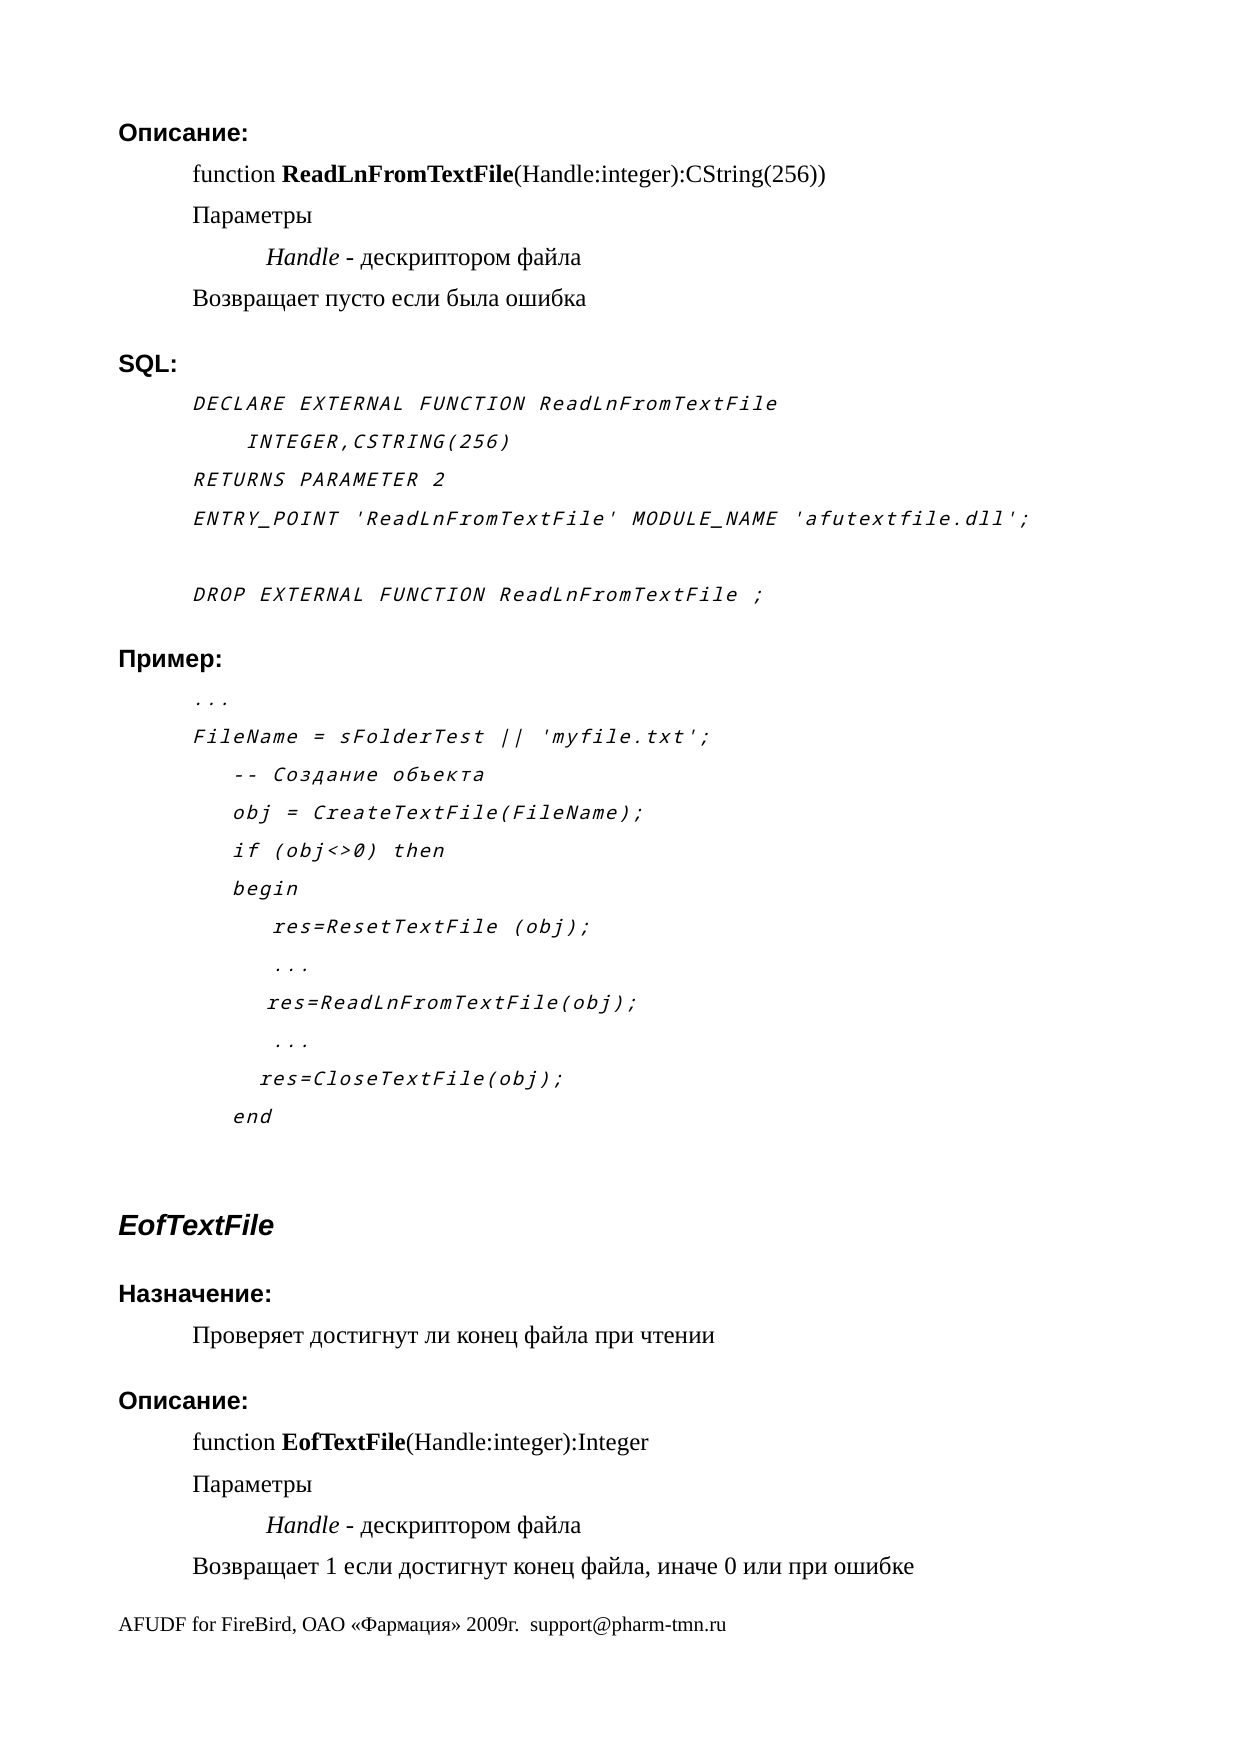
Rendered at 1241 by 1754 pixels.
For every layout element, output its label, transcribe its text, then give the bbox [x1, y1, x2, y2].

text FileName = sFolderTest || 'myfile.txt'; [192, 723, 1122, 749]
text function ReadLnFromTextFile(Handle:integer):CString(256)) [192, 159, 1122, 188]
text res=CloseTextFile(obj); [192, 1065, 1122, 1091]
subtitle Пример: [118, 644, 1122, 673]
text Handle - дескриптором файла [192, 242, 1122, 271]
text ... [192, 685, 1122, 711]
text Проверяет достигнут ли конец файла при чтении [192, 1320, 1122, 1349]
text Возвращает 1 если достигнут конец файла, иначе 0 или при ошибке [192, 1551, 1122, 1580]
subtitle Описание: [118, 118, 1122, 147]
text function EofTextFile(Handle:integer):Integer [192, 1427, 1122, 1456]
text Параметры [192, 201, 1122, 229]
text -- Создание объекта [192, 761, 1122, 787]
text DECLARE EXTERNAL FUNCTION ReadLnFromTextFile [192, 391, 1122, 416]
text ENTRY_POINT 'ReadLnFromTextFile' MODULE_NAME 'afutextfile.dll'; [192, 505, 1122, 530]
text end [192, 1103, 1122, 1129]
text Возвращает пусто если была ошибка [192, 283, 1122, 312]
text ... [192, 1027, 1122, 1053]
subtitle EofTextFile [118, 1208, 1122, 1241]
text Handle - дескриптором файла [192, 1510, 1122, 1539]
text res=ReadLnFromTextFile(obj); [192, 989, 1122, 1015]
text Параметры [192, 1469, 1122, 1497]
subtitle Описание: [118, 1386, 1122, 1415]
text ... [192, 951, 1122, 977]
text if (obj<>0) then [192, 837, 1122, 863]
text begin [192, 875, 1122, 901]
text INTEGER,CSTRING(256) [192, 429, 1122, 454]
text RETURNS PARAMETER 2 [192, 467, 1122, 492]
subtitle SQL: [118, 349, 1122, 378]
text obj = CreateTextFile(FileName); [192, 799, 1122, 825]
text DROP EXTERNAL FUNCTION ReadLnFromTextFile ; [192, 581, 1122, 606]
text res=ResetTextFile (obj); [192, 913, 1122, 939]
subtitle Назначение: [118, 1279, 1122, 1307]
